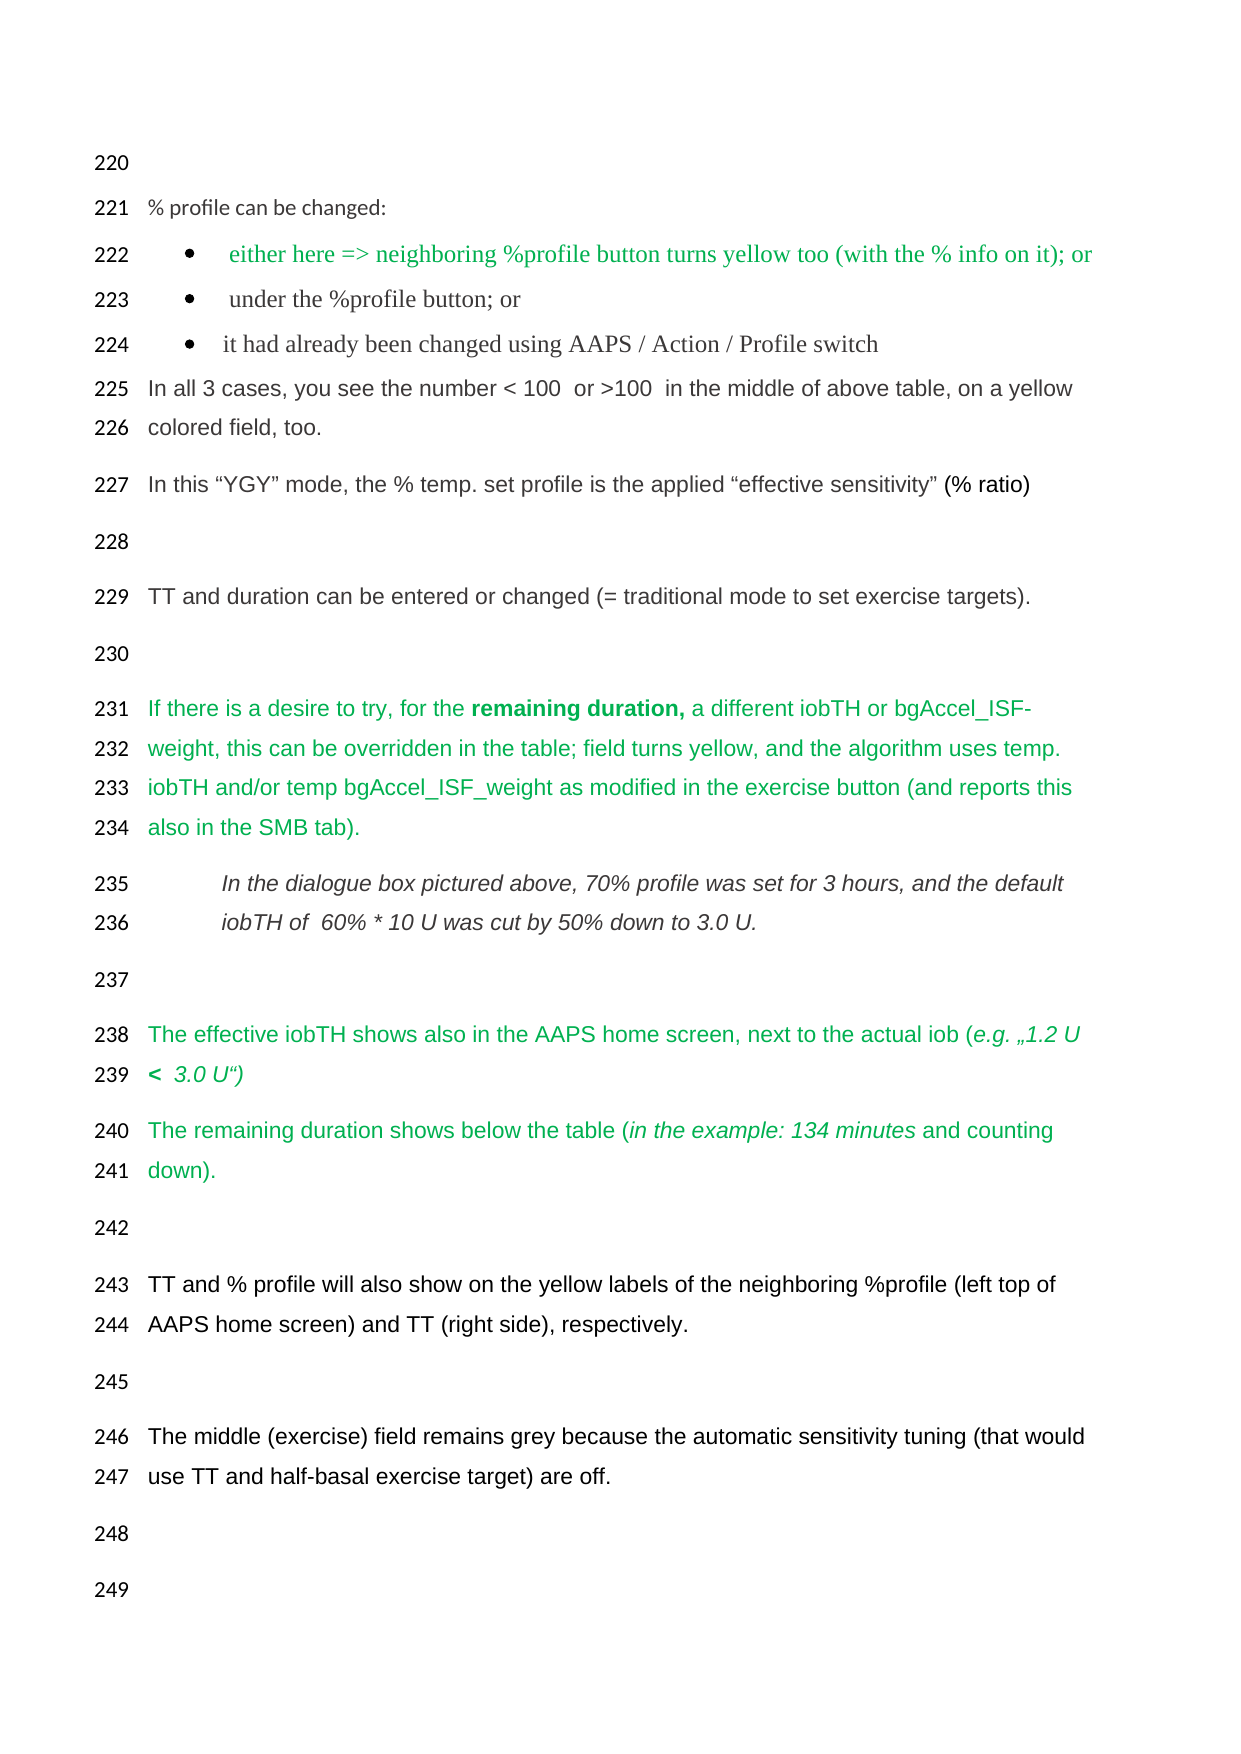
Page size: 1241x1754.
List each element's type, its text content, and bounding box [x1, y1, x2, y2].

text In this “YGY” mode, the % temp. set profile is the applied “effective sensitivity” (% ratio) [148, 471, 1093, 497]
text TT and duration can be entered or changed (= traditional mode to set exercise targets). [148, 583, 1093, 609]
text % profile can be changed: [148, 193, 1093, 221]
list either here => neighboring %profile button turns yellow too (with the % info on it); or [185, 239, 1093, 267]
list it had already been changed using AAPS / Action / Profile switch [185, 329, 1093, 358]
text The middle (exercise) field remains grey because the automatic sensitivity tuning (that would use TT and half-basal exercise target) are off. [148, 1423, 1093, 1489]
text If there is a desire to try, for the remaining duration, a different iobTH or bgAccel_ISF-weight, this can be overridden in the table; field turns yellow, and the algorithm uses temp. iobTH and/or temp bgAccel_ISF_weight as modified in the exercise button (and reports this also in the SMB tab). [148, 695, 1093, 840]
text In the dialogue box pictured above, 70% profile was set for 3 hours, and the default iobTH of 60% * 10 U was cut by 50% down to 3.0 U. [221, 870, 1093, 936]
text The effective iobTH shows also in the AAPS home screen, next to the actual iob (e.g. „1.2 U < 3.0 U“) [148, 1021, 1093, 1087]
text The remaining duration shows below the table (in the example: 134 minutes and counting down). [148, 1117, 1093, 1183]
text TT and % profile will also show on the yellow labels of the neighboring %profile (left top of AAPS home screen) and TT (right side), respectively. [148, 1271, 1093, 1337]
text In all 3 cases, you see the number < 100 or >100 in the middle of above table, on a yellow colored field, too. [148, 375, 1093, 441]
list under the %profile button; or [185, 284, 1093, 313]
